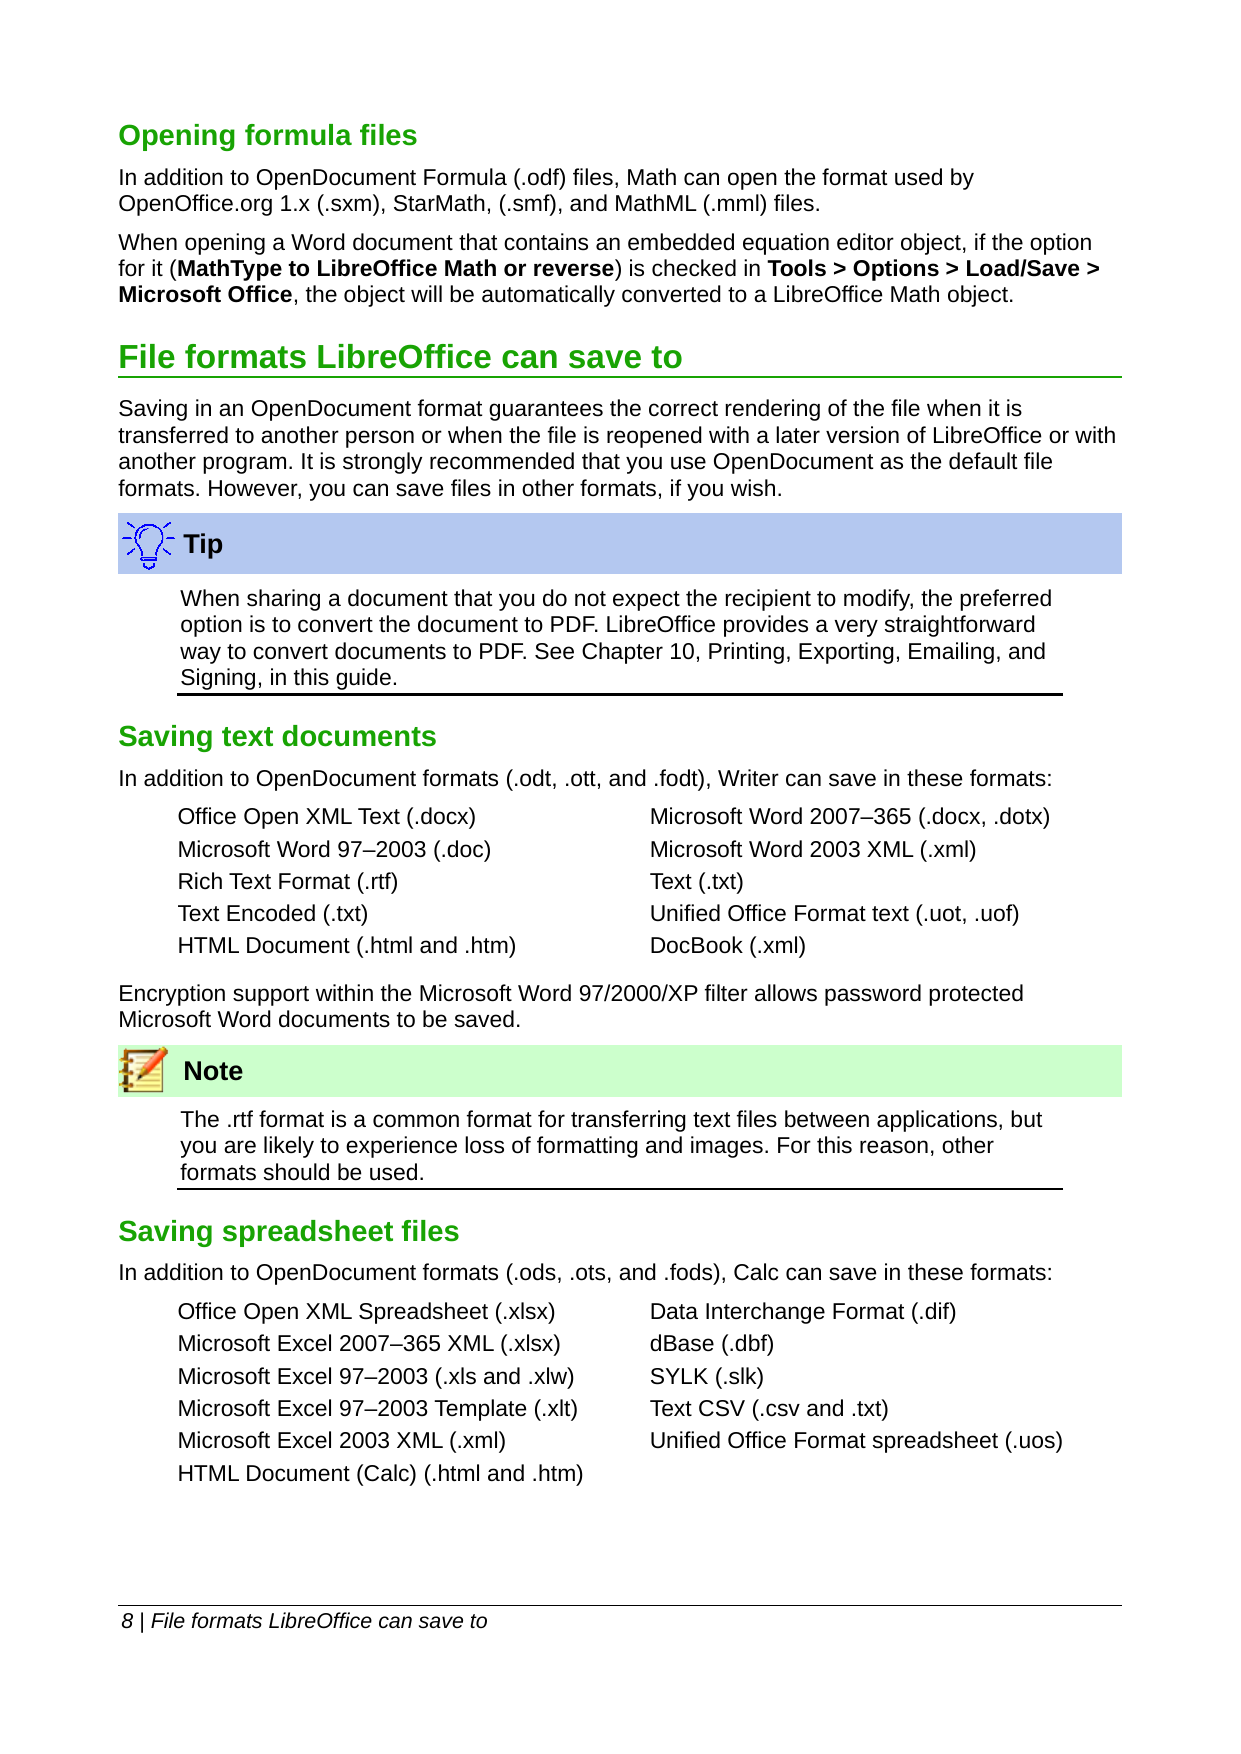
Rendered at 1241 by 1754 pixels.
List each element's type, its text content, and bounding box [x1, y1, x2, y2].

table_cell Text Encoded (.txt) [118, 900, 620, 932]
table_cell SYLK (.slk) [620, 1363, 1122, 1395]
table_cell DocBook (.xml) [620, 933, 1122, 965]
table_header Office Open XML Text (.docx) [118, 803, 620, 836]
table_cell Microsoft Excel 97–2003 (.xls and .xlw) [118, 1363, 620, 1395]
subtitle Tip [118, 513, 1122, 574]
table_cell Text (.txt) [620, 868, 1122, 900]
table_cell Unified Office Format spreadsheet (.uos) [620, 1427, 1122, 1459]
table_cell Microsoft Excel 2003 XML (.xml) [118, 1427, 620, 1459]
subtitle File formats LibreOffice can save to [118, 337, 1122, 376]
table_cell Microsoft Excel 97–2003 Template (.xlt) [118, 1395, 620, 1427]
table_cell HTML Document (Calc) (.html and .htm) [118, 1460, 620, 1494]
text Encryption support within the Microsoft Word 97/2000/XP filter allows password protected Microsoft Word documents to be saved. [118, 980, 1122, 1032]
table_cell Microsoft Excel 2007–365 XML (.xlsx) [118, 1330, 620, 1363]
table_cell HTML Document (.html and .htm) [118, 933, 620, 965]
table_header Office Open XML Spreadsheet (.xlsx) [118, 1298, 620, 1330]
table_header Microsoft Word 2007–365 (.docx, .dotx) [620, 803, 1122, 836]
text In addition to OpenDocument Formula (.odf) files, Math can open the format used by OpenOffice.org 1.x (.sxm), StarMath, (.smf), and MathML (.mml) files. [118, 163, 1122, 216]
list In addition to OpenDocument formats (.ods, .ots, and .fods), Calc can save in these formats: [118, 1259, 1122, 1286]
subtitle Note [118, 1045, 1122, 1097]
table_cell Microsoft Word 2003 XML (.xml) [620, 836, 1122, 868]
text Saving in an OpenDocument format guarantees the correct rendering of the file when it is transferred to another person or when the file is reopened with a later version of LibreOffice or with another program. It is strongly recommended that you use OpenDocument as the default file formats. However, you can save files in other formats, if you wish. [118, 395, 1122, 501]
subtitle Opening formula files [118, 118, 1122, 152]
table_header Data Interchange Format (.dif) [620, 1298, 1122, 1330]
table_cell [620, 1460, 1122, 1494]
picture [119, 514, 179, 574]
table_cell dBase (.dbf) [620, 1330, 1122, 1363]
picture [119, 1045, 170, 1096]
text The .rtf format is a common format for transferring text files between applications, but you are likely to experience loss of formatting and images. For this reason, other formats should be used. [177, 1103, 1063, 1188]
text When opening a Word document that contains an embedded equation editor object, if the option for it (MathType to LibreOffice Math or reverse) is checked in Tools > Options > Load/Save > Microsoft Office, the object will be automatically converted to a LibreOffice Math object. [118, 229, 1122, 308]
list In addition to OpenDocument formats (.odt, .ott, and .fodt), Writer can save in these formats: [118, 764, 1122, 791]
subtitle Saving spreadsheet files [118, 1214, 1122, 1247]
table_cell Unified Office Format text (.uot, .uof) [620, 900, 1122, 932]
table_cell Text CSV (.csv and .txt) [620, 1395, 1122, 1427]
text When sharing a document that you do not expect the recipient to modify, the preferred option is to convert the document to PDF. LibreOffice provides a very straightforward way to convert documents to PDF. See Chapter 10, Printing, Exporting, Emailing, and Signing, in this guide. [177, 582, 1063, 693]
table_cell Rich Text Format (.rtf) [118, 868, 620, 900]
table_cell Microsoft Word 97–2003 (.doc) [118, 836, 620, 868]
subtitle Saving text documents [118, 719, 1122, 753]
